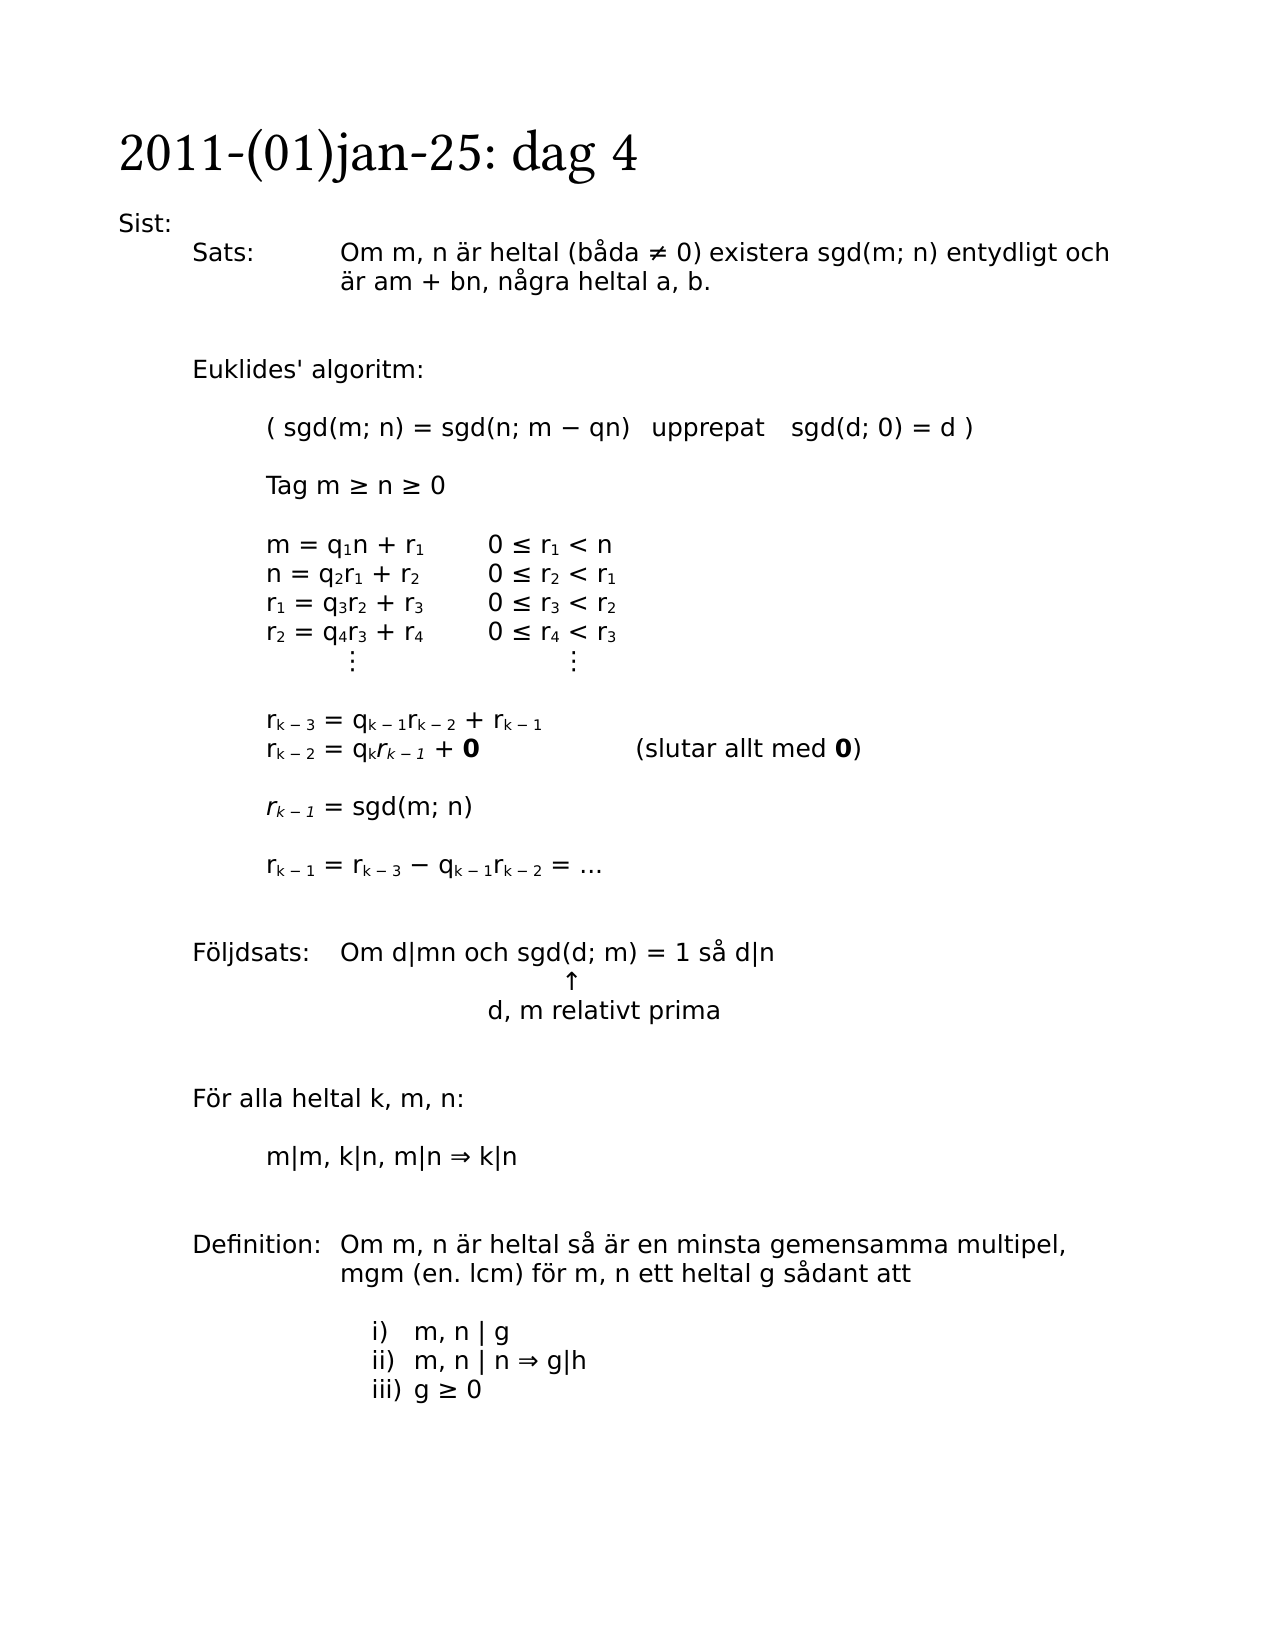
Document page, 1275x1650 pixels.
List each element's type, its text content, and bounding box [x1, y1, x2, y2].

text iii) g ≥ 0 [118, 1376, 1157, 1405]
text ( sgd(m; n) = sgd(n; m − qn) upprepat sgd(d; 0) = d ) [118, 413, 1157, 442]
text är am + bn, några heltal a, b. [118, 267, 1157, 296]
text Euklides' algoritm: [118, 355, 1157, 384]
text ⋮ ⋮ [118, 646, 1157, 676]
text rk − 2 = qkrk − 1 + 0 (slutar allt med 0) [118, 734, 1157, 763]
text d, m relativt prima [118, 996, 1157, 1026]
text i) m, n | g [118, 1317, 1157, 1346]
text rk − 1 = rk − 3 − qk − 1rk − 2 = ... [118, 851, 1157, 880]
text mgm (en. lcm) för m, n ett heltal g sådant att [118, 1259, 1157, 1288]
text r2 = q4r3 + r4 0 ≤ r4 < r3 [118, 617, 1157, 646]
text Sist: [118, 209, 1157, 238]
text rk − 1 = sgd(m; n) [118, 792, 1157, 821]
text r1 = q3r2 + r3 0 ≤ r3 < r2 [118, 588, 1157, 617]
text n = q2r1 + r2 0 ≤ r2 < r1 [118, 559, 1157, 588]
text För alla heltal k, m, n: [118, 1084, 1157, 1113]
text ↑ [118, 967, 1157, 996]
text m|m, k|n, m|n ⇒ k|n [118, 1142, 1157, 1171]
subtitle 2011-(01)jan-25: dag 4 [118, 118, 1157, 185]
text Sats: Om m, n är heltal (båda ≠ 0) existera sgd(m; n) entydligt och [118, 238, 1157, 267]
text Definition: Om m, n är heltal så är en minsta gemensamma multipel, [118, 1230, 1157, 1259]
text rk − 3 = qk − 1rk − 2 + rk − 1 [118, 705, 1157, 734]
text Tag m ≥ n ≥ 0 [118, 471, 1157, 501]
text ii) m, n | n ⇒ g|h [118, 1346, 1157, 1376]
text m = q1n + r1 0 ≤ r1 < n [118, 530, 1157, 559]
text Följdsats: Om d|mn och sgd(d; m) = 1 så d|n [118, 938, 1157, 967]
